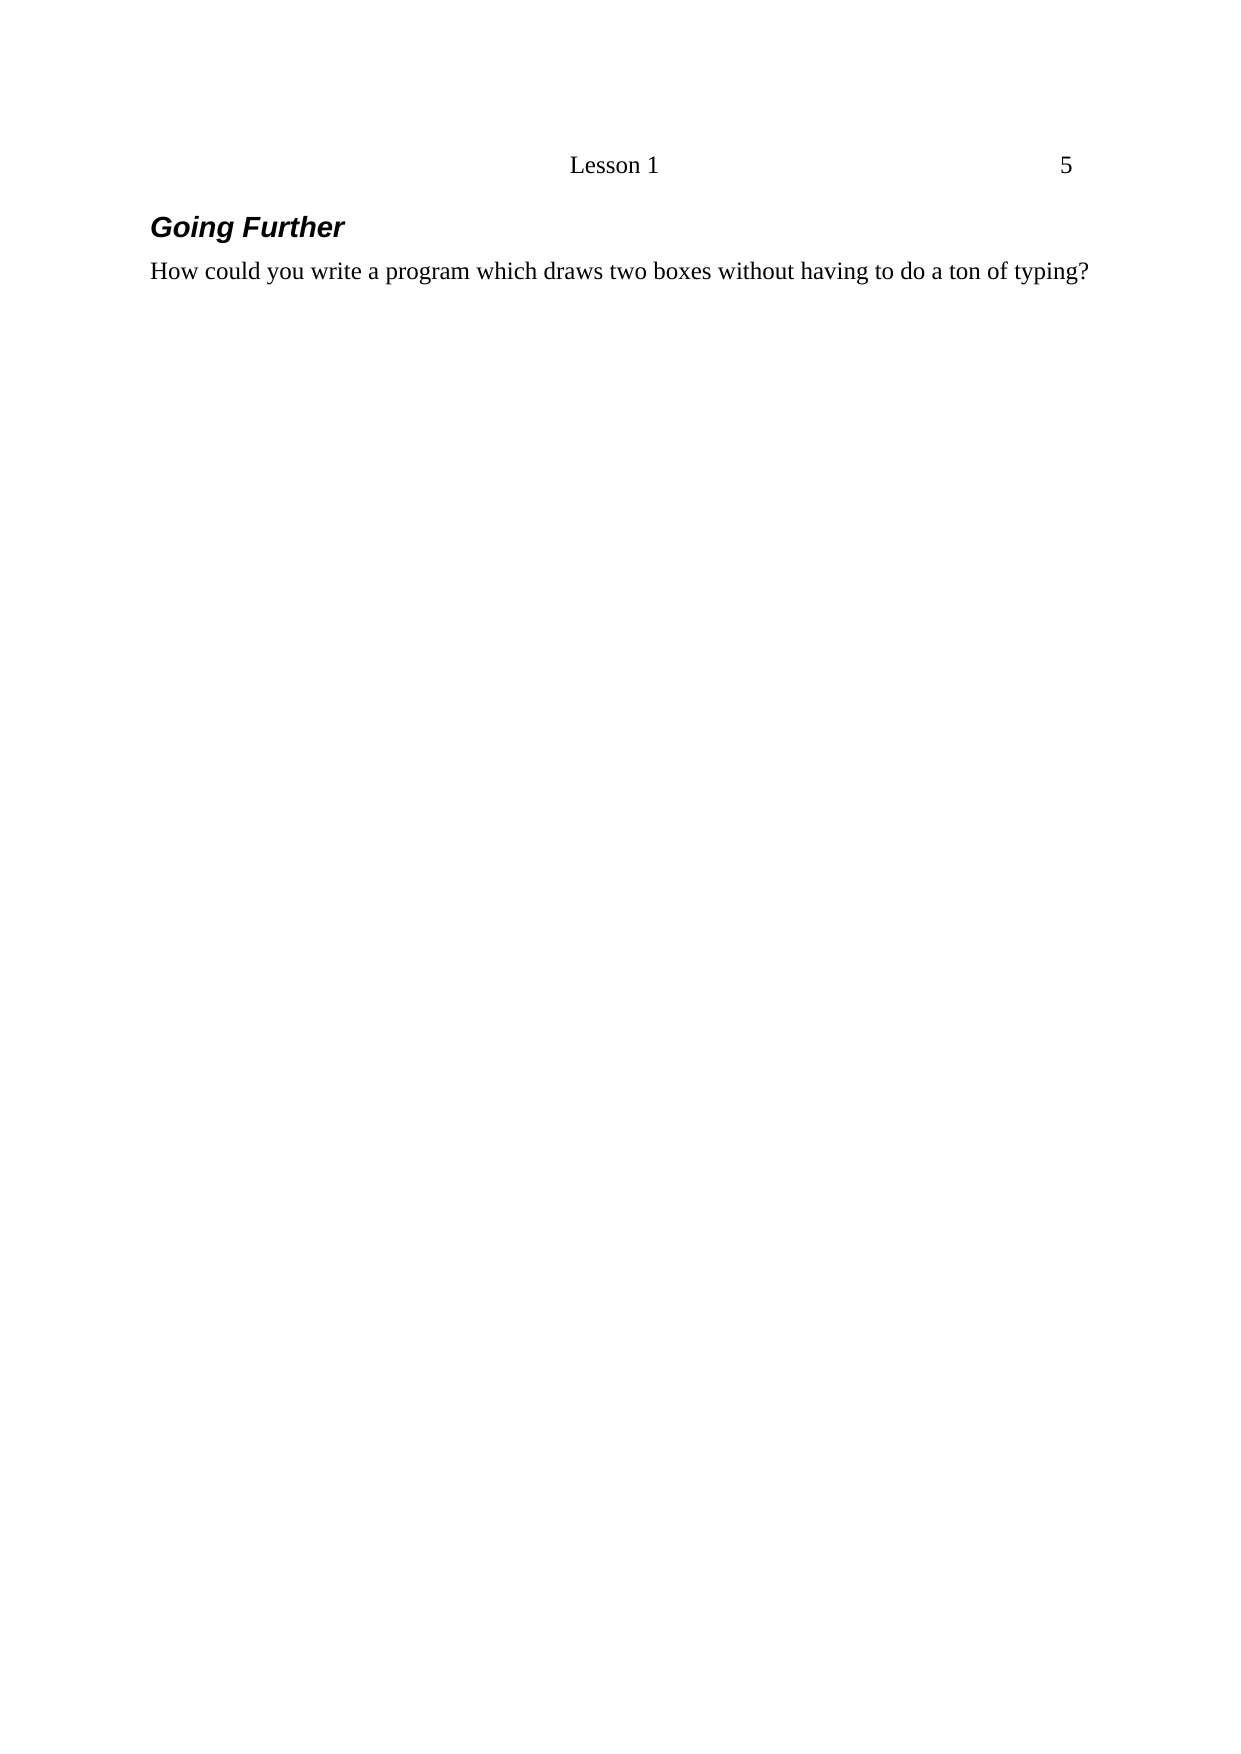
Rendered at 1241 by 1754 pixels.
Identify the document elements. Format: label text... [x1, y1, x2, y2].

text How could you write a program which draws two boxes without having to do a ton of typing? [150, 256, 1091, 285]
subtitle Going Further [150, 210, 1091, 243]
